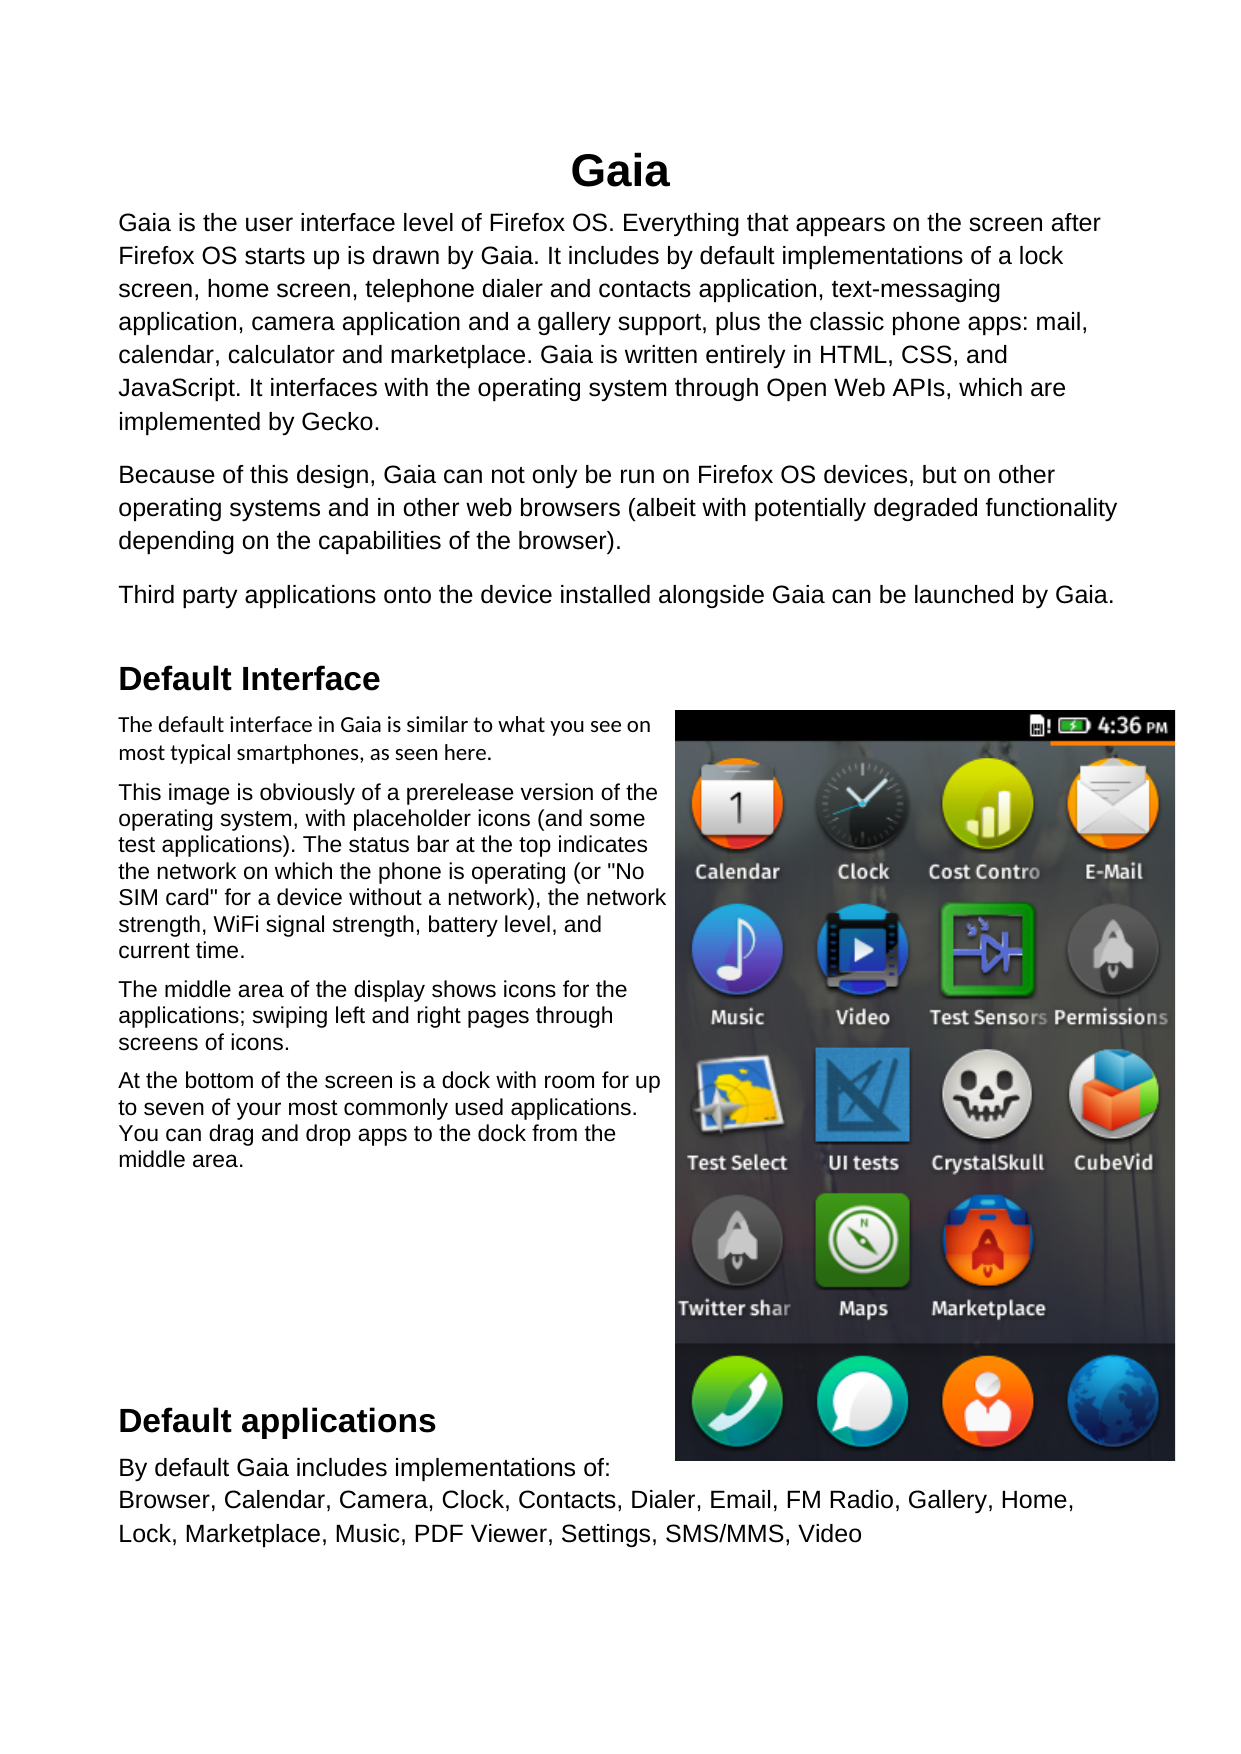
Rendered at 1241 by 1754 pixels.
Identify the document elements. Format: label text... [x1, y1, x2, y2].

subtitle Default Interface [118, 659, 1122, 698]
text Gaia is the user interface level of Firefox OS. Everything that appears on the screen after Firefox OS starts up is drawn by Gaia. It includes by default implementations of a lock screen, home screen, telephone dialer and contacts application, text-messaging application, camera application and a gallery support, plus the classic phone apps: mail, calendar, calculator and marketplace. Gaia is written entirely in HTML, CSS, and JavaScript. It interfaces with the operating system through Open Web APIs, which are implemented by Gecko. [118, 208, 1122, 435]
text Because of this design, Gaia can not only be run on Firefox OS devices, but on other operating systems and in other web browsers (albeit with potentially degraded functionality depending on the capabilities of the browser). [118, 460, 1122, 555]
subtitle Default applications [118, 1401, 675, 1440]
text At the bottom of the screen is a dock with room for up to seven of your most commonly used applications. You can drag and drop apps to the dock from the middle area. [118, 1067, 675, 1173]
text The middle area of the display shows icons for the applications; swiping left and right pages through screens of icons. [118, 976, 675, 1055]
text This image is obviously of a prerelease version of the operating system, with placeholder icons (and some test applications). The status bar at the top indicates the network on which the phone is operating (or "No SIM card" for a device without a network), the network strength, WiFi signal strength, battery level, and current time. [118, 779, 675, 963]
subtitle Gaia [118, 143, 1122, 196]
text The default interface in Gaia is similar to what you see on most typical smartphones, as seen here. [118, 710, 675, 766]
text By default Gaia includes implementations of: Browser, Calendar, Camera, Clock, Contacts, Dialer, Email, FM Radio, Gallery, Home, Lock, Marketplace, Music, PDF Viewer, Settings, SMS/MMS, Video [118, 1452, 1122, 1547]
picture [675, 710, 1176, 1461]
text Third party applications onto the device installed alongside Gaia can be launched by Gaia. [118, 580, 1122, 609]
